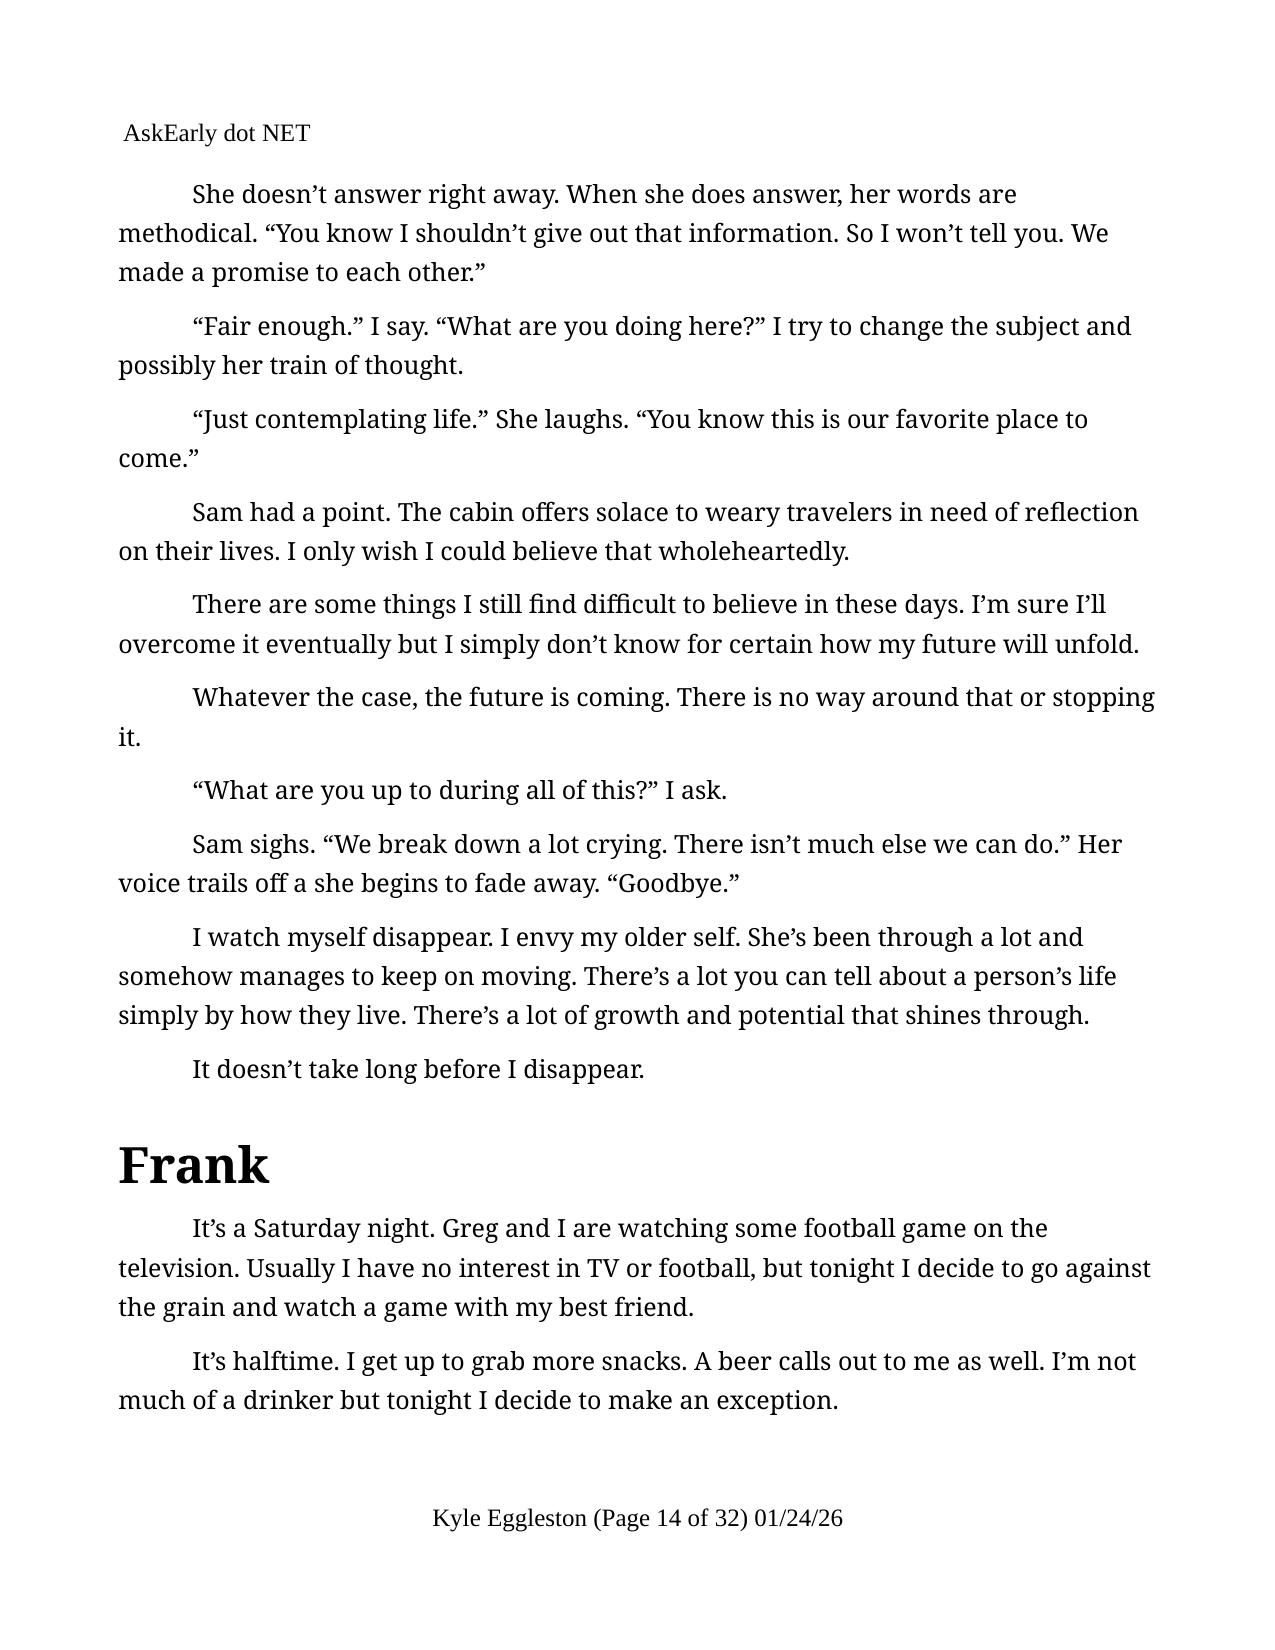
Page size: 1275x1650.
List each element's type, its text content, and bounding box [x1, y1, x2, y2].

text She doesn’t answer right away. When she does answer, her words are methodical. “You know I shouldn’t give out that information. So I won’t tell you. We made a promise to each other.” [118, 176, 1157, 289]
text It doesn’t take long before I disappear. [118, 1052, 1157, 1086]
text “What are you up to during all of this?” I ask. [118, 773, 1157, 807]
text Whatever the case, the future is coming. There is no way around that or stopping it. [118, 680, 1157, 753]
text I watch myself disappear. I envy my older self. She’s been through a lot and somehow manages to keep on moving. There’s a lot you can tell about a person’s life simply by how they live. There’s a lot of growth and potential that shines through. [118, 920, 1157, 1032]
text “Fair enough.” I say. “What are you doing here?” I try to change the subject and possibly her train of thought. [118, 308, 1157, 382]
text “Just contemplating life.” She laughs. “You know this is our favorite place to come.” [118, 401, 1157, 474]
subtitle Frank [118, 1131, 1157, 1199]
text Sam sighs. “We break down a lot crying. There isn’t much else we can do.” Her voice trails off a she begins to fade away. “Goodbye.” [118, 827, 1157, 900]
text It’s halftime. I get up to grab more snacks. A beer calls out to me as well. I’m not much of a drinker but tonight I decide to make an exception. [118, 1343, 1157, 1416]
text There are some things I still find difficult to believe in these days. I’m sure I’ll overcome it eventually but I simply don’t know for certain how my future will unfold. [118, 587, 1157, 660]
text Sam had a point. The cabin offers solace to weary travelers in need of reflection on their lives. I only wish I could believe that wholeheartedly. [118, 494, 1157, 567]
text It’s a Saturday night. Greg and I are watching some football game on the television. Usually I have no interest in TV or football, but tonight I decide to go against the grain and watch a game with my best friend. [118, 1211, 1157, 1323]
